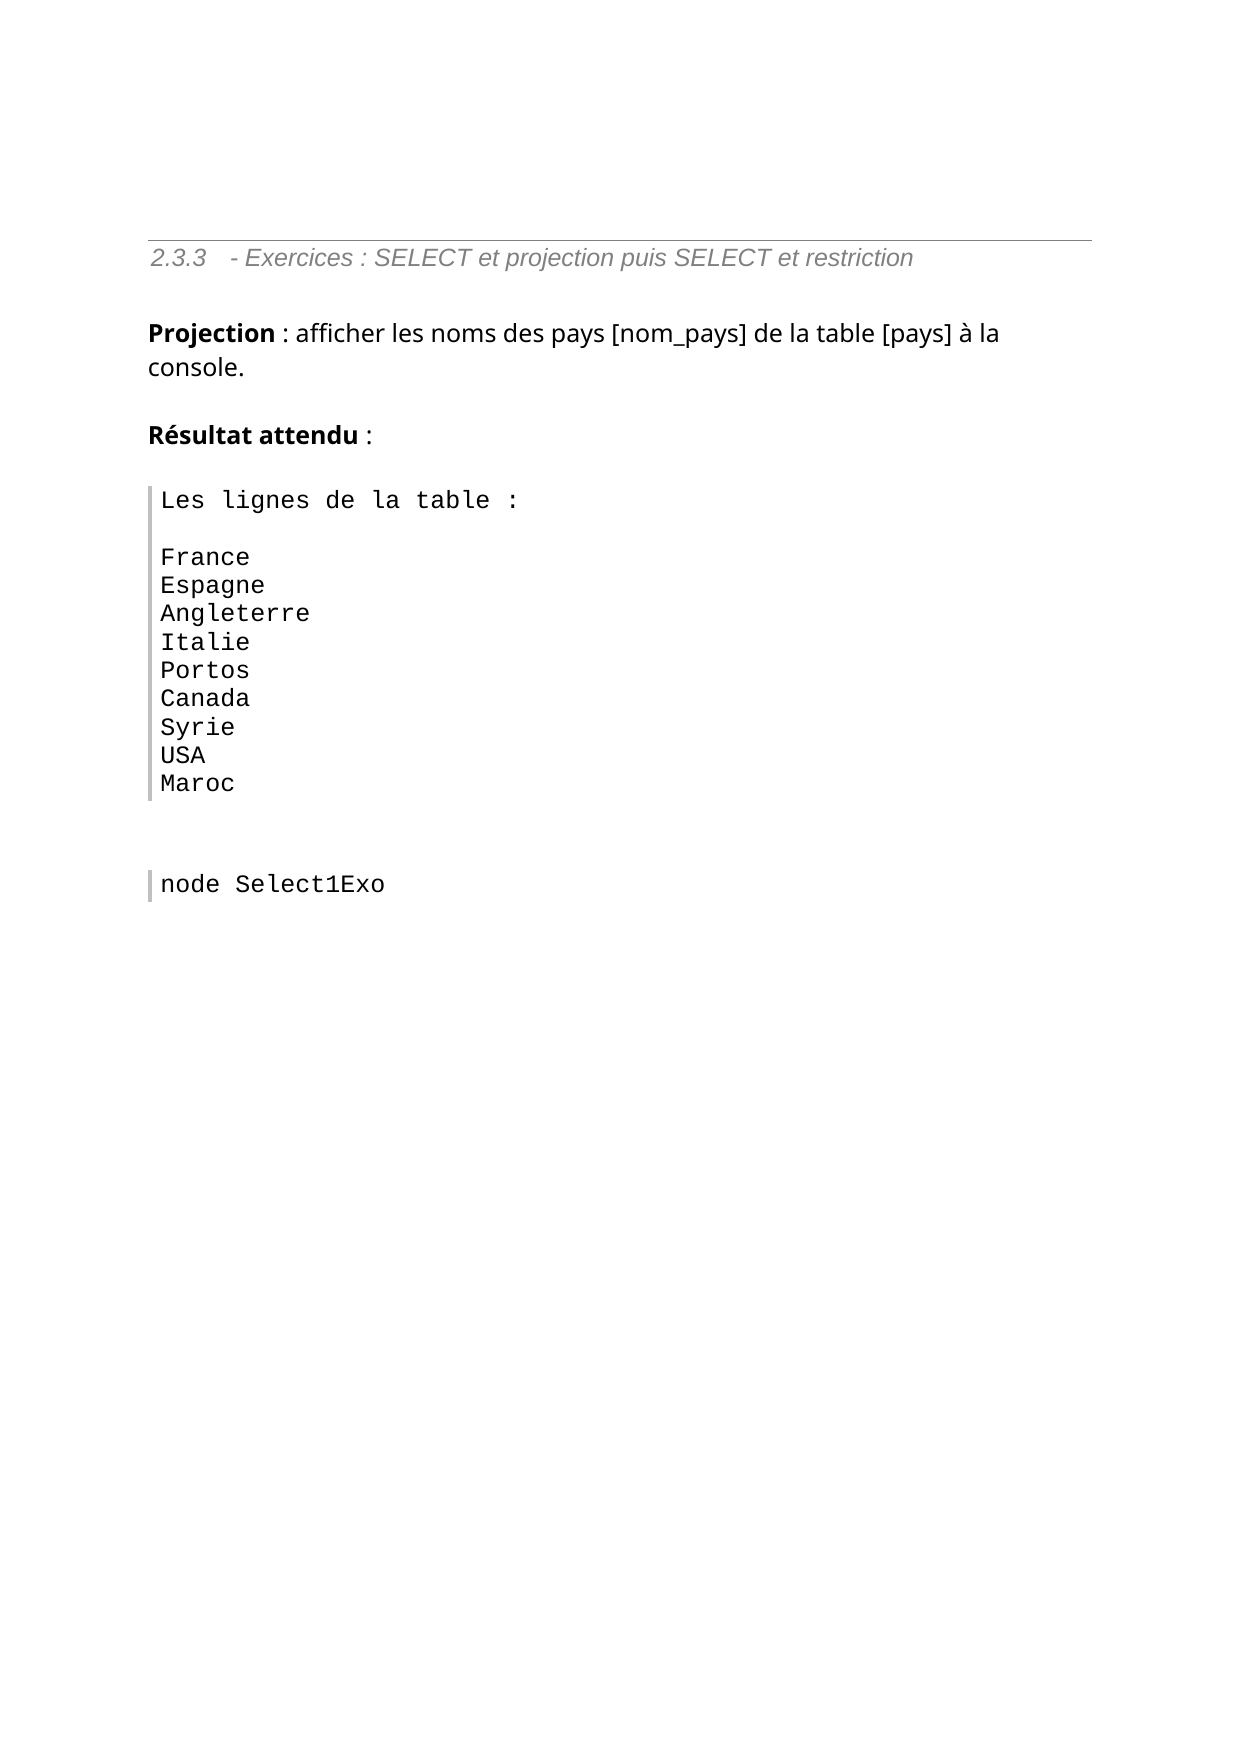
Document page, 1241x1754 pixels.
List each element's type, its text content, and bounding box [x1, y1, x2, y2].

text Angleterre [152, 601, 1092, 629]
text Espagne [152, 573, 1092, 601]
text Projection : afficher les noms des pays [nom_pays] de la table [pays] à la console. [148, 315, 1092, 383]
text Résultat attendu : [148, 417, 1092, 452]
text France [152, 544, 1092, 573]
text Les lignes de la table : [152, 486, 1092, 516]
text Portos [152, 658, 1092, 686]
text Canada [152, 686, 1092, 714]
text Syrie [152, 714, 1092, 743]
text Maroc [152, 771, 1092, 801]
text Italie [152, 629, 1092, 658]
text USA [152, 743, 1092, 771]
subtitle - Exercices : SELECT et projection puis SELECT et restriction [148, 241, 1092, 275]
text node Select1Exo [148, 869, 1092, 902]
